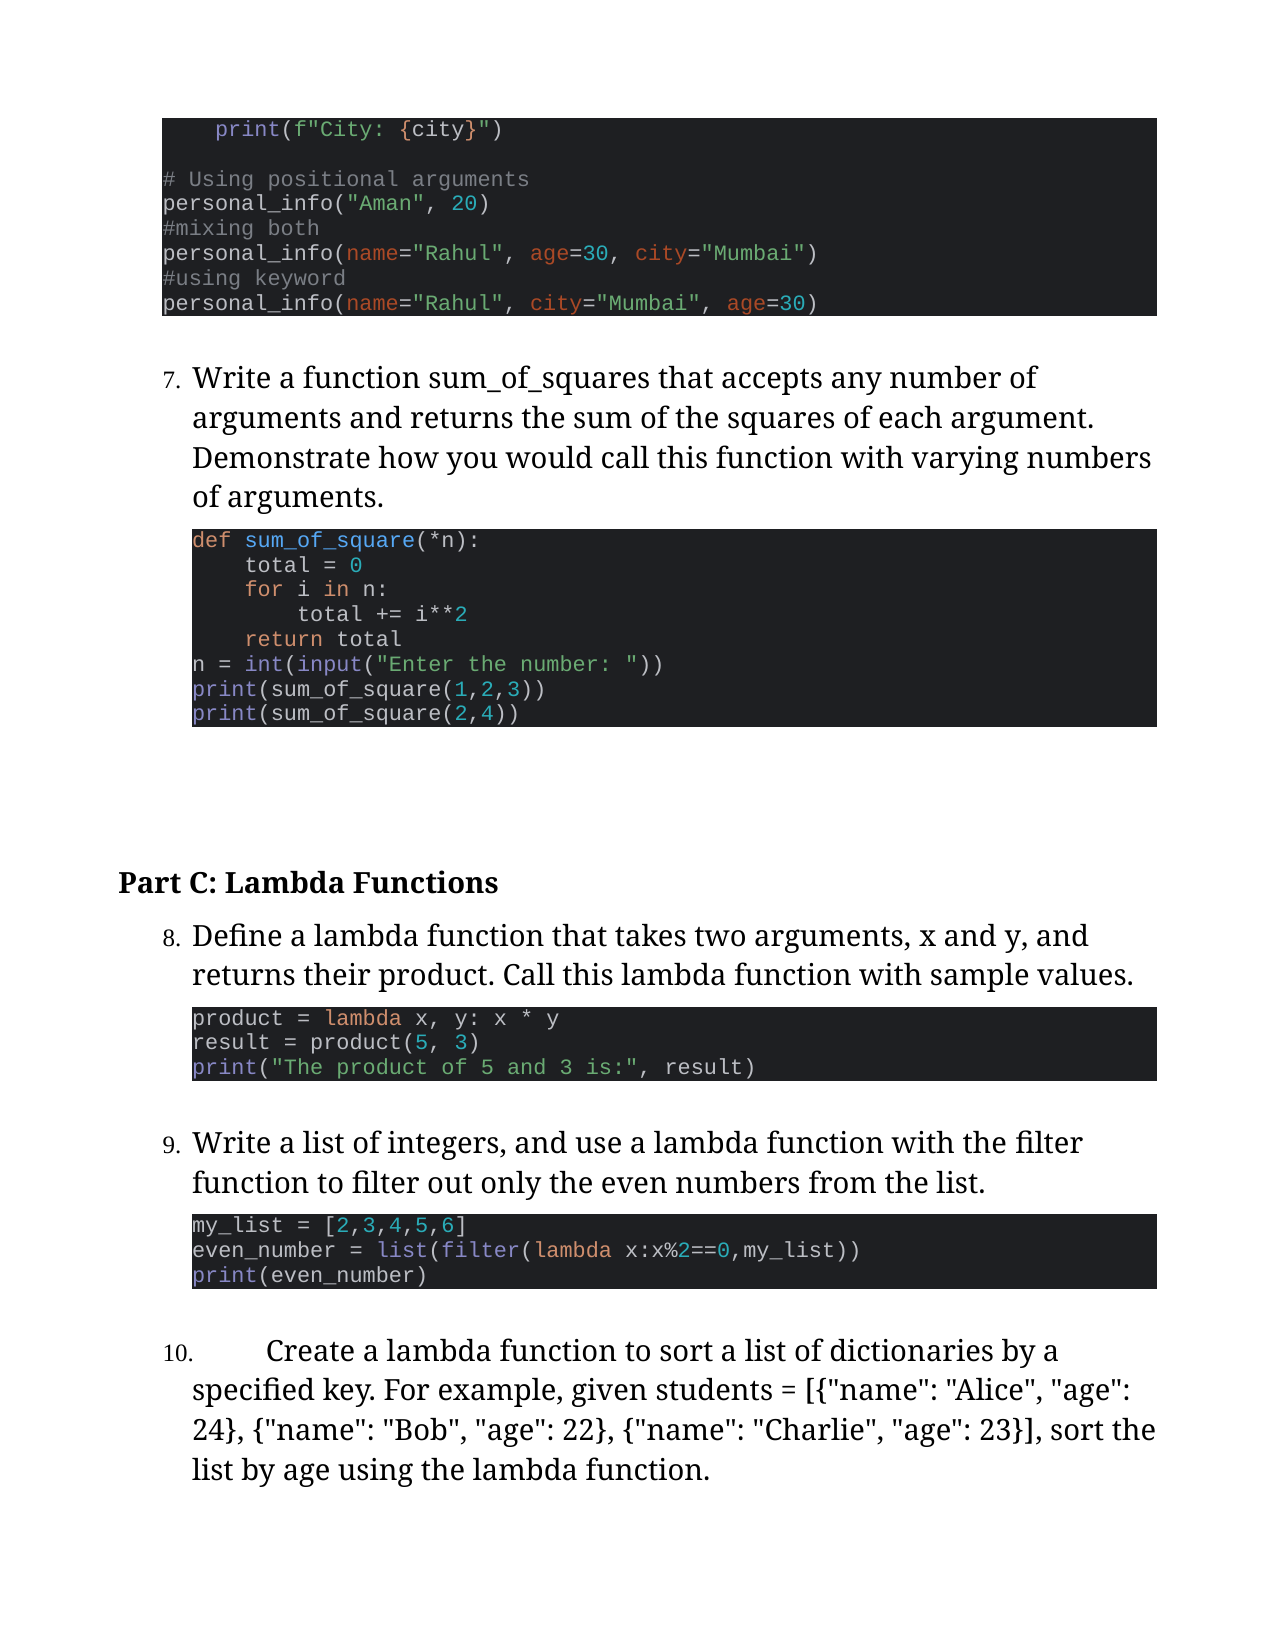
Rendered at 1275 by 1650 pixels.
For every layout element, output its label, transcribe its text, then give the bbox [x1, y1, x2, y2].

text def sum_of_square(*n): total = 0 for i in n: total += i**2 return total n = int(input("Enter the number: ")) print(sum_of_square(1,2,3)) print(sum_of_square(2,4)) [192, 529, 1157, 727]
list Write a function sum_of_squares that accepts any number of arguments and returns the sum of the squares of each argument. Demonstrate how you would call this function with varying numbers of arguments. [162, 358, 1157, 516]
text my_list = [2,3,4,5,6] even_number = list(filter(lambda x:x%2==0,my_list)) print(even_number) [192, 1214, 1157, 1289]
list Create a lambda function to sort a list of dictionaries by a specified key. For example, given students = [{"name": "Alice", "age": 24}, {"name": "Bob", "age": 22}, {"name": "Charlie", "age": 23}], sort the list by age using the lambda function. [162, 1330, 1157, 1489]
subtitle Part C: Lambda Functions [118, 863, 1157, 902]
list Define a lambda function that takes two arguments, x and y, and returns their product. Call this lambda function with sample values. [162, 915, 1157, 994]
text product = lambda x, y: x * y result = product(5, 3) print("The product of 5 and 3 is:", result) [192, 1007, 1157, 1081]
text print(f"City: {city}") # Using positional arguments personal_info("Aman", 20) #mixing both personal_info(name="Rahul", age=30, city="Mumbai") #using keyword personal_info(name="Rahul", city="Mumbai", age=30) [162, 118, 1157, 316]
list Write a list of integers, and use a lambda function with the filter function to filter out only the even numbers from the list. [162, 1122, 1157, 1202]
